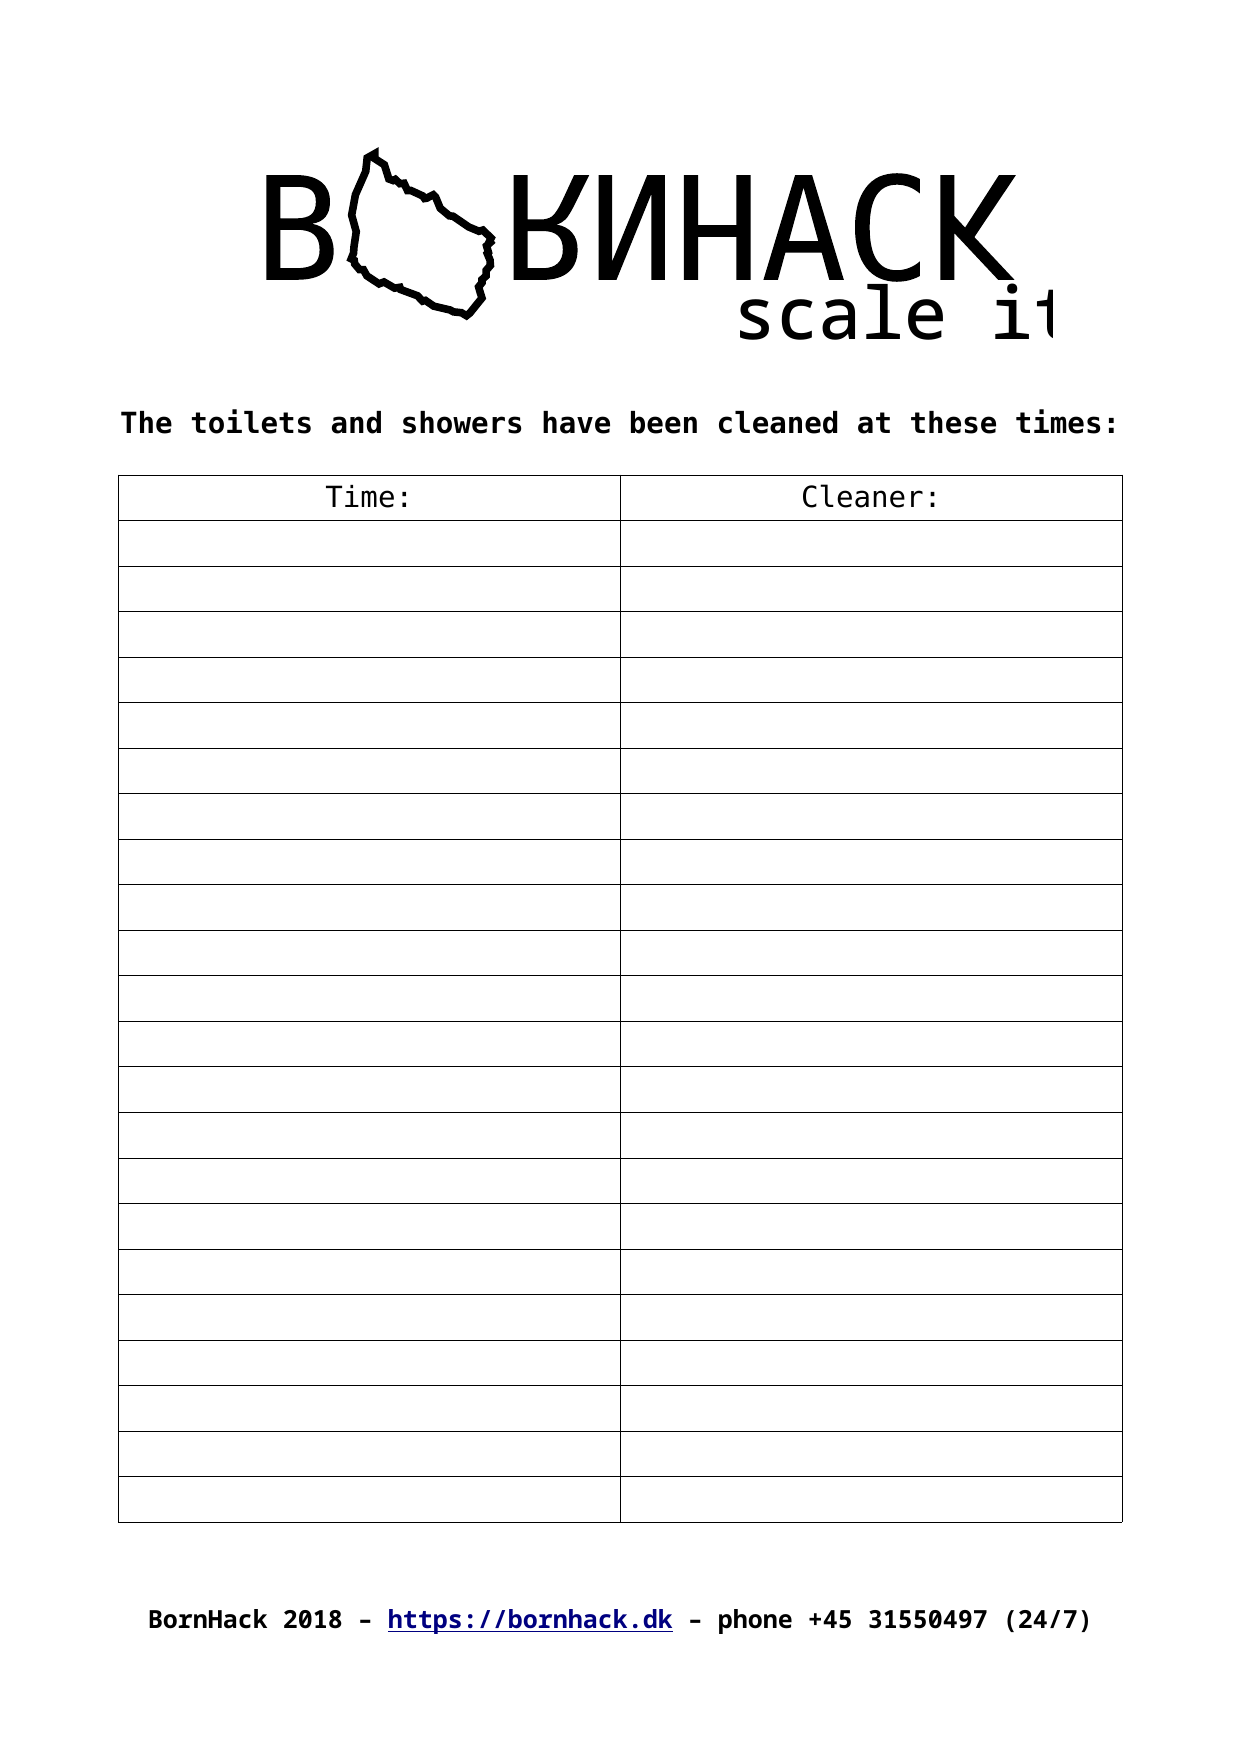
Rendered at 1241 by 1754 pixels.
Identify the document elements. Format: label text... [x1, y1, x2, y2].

table_cell [621, 1250, 1122, 1294]
table_cell [119, 1341, 620, 1385]
table_cell [621, 1295, 1122, 1339]
table_cell [119, 885, 620, 930]
table_cell [621, 612, 1122, 657]
table_cell [119, 976, 620, 1021]
table_cell [621, 567, 1122, 611]
table_cell [119, 1022, 620, 1066]
table_cell [621, 1341, 1122, 1385]
table_cell [621, 885, 1122, 930]
table_cell [621, 521, 1122, 566]
table_cell [119, 1067, 620, 1112]
table_cell [621, 1067, 1122, 1112]
table_header Time: [119, 476, 620, 520]
table_cell [119, 1204, 620, 1248]
table_cell [119, 1432, 620, 1476]
table_cell [621, 840, 1122, 884]
table_cell [119, 658, 620, 702]
table_cell [119, 794, 620, 839]
table_cell [119, 749, 620, 793]
table_cell [621, 1022, 1122, 1066]
table_cell [621, 1386, 1122, 1431]
table_cell [621, 703, 1122, 748]
table_cell [119, 567, 620, 611]
table_header Cleaner: [621, 476, 1122, 520]
table_cell [119, 1113, 620, 1157]
table_cell [119, 703, 620, 748]
table_cell [119, 1159, 620, 1203]
table_cell [621, 1204, 1122, 1248]
table_cell [621, 931, 1122, 975]
table_cell [621, 1477, 1122, 1522]
table_cell [119, 1477, 620, 1522]
table_cell [621, 1159, 1122, 1203]
table_cell [119, 1386, 620, 1431]
table_cell [621, 976, 1122, 1021]
table_cell [621, 794, 1122, 839]
table_cell [119, 1295, 620, 1339]
text The toilets and showers have been cleaned at these times: [118, 407, 1122, 441]
table_cell [621, 1432, 1122, 1476]
table_cell [621, 658, 1122, 702]
table_cell [621, 1113, 1122, 1157]
table_cell [119, 521, 620, 566]
table_cell [119, 612, 620, 657]
table_cell [119, 840, 620, 884]
table_cell [119, 1250, 620, 1294]
table_cell [621, 749, 1122, 793]
table_cell [119, 931, 620, 975]
